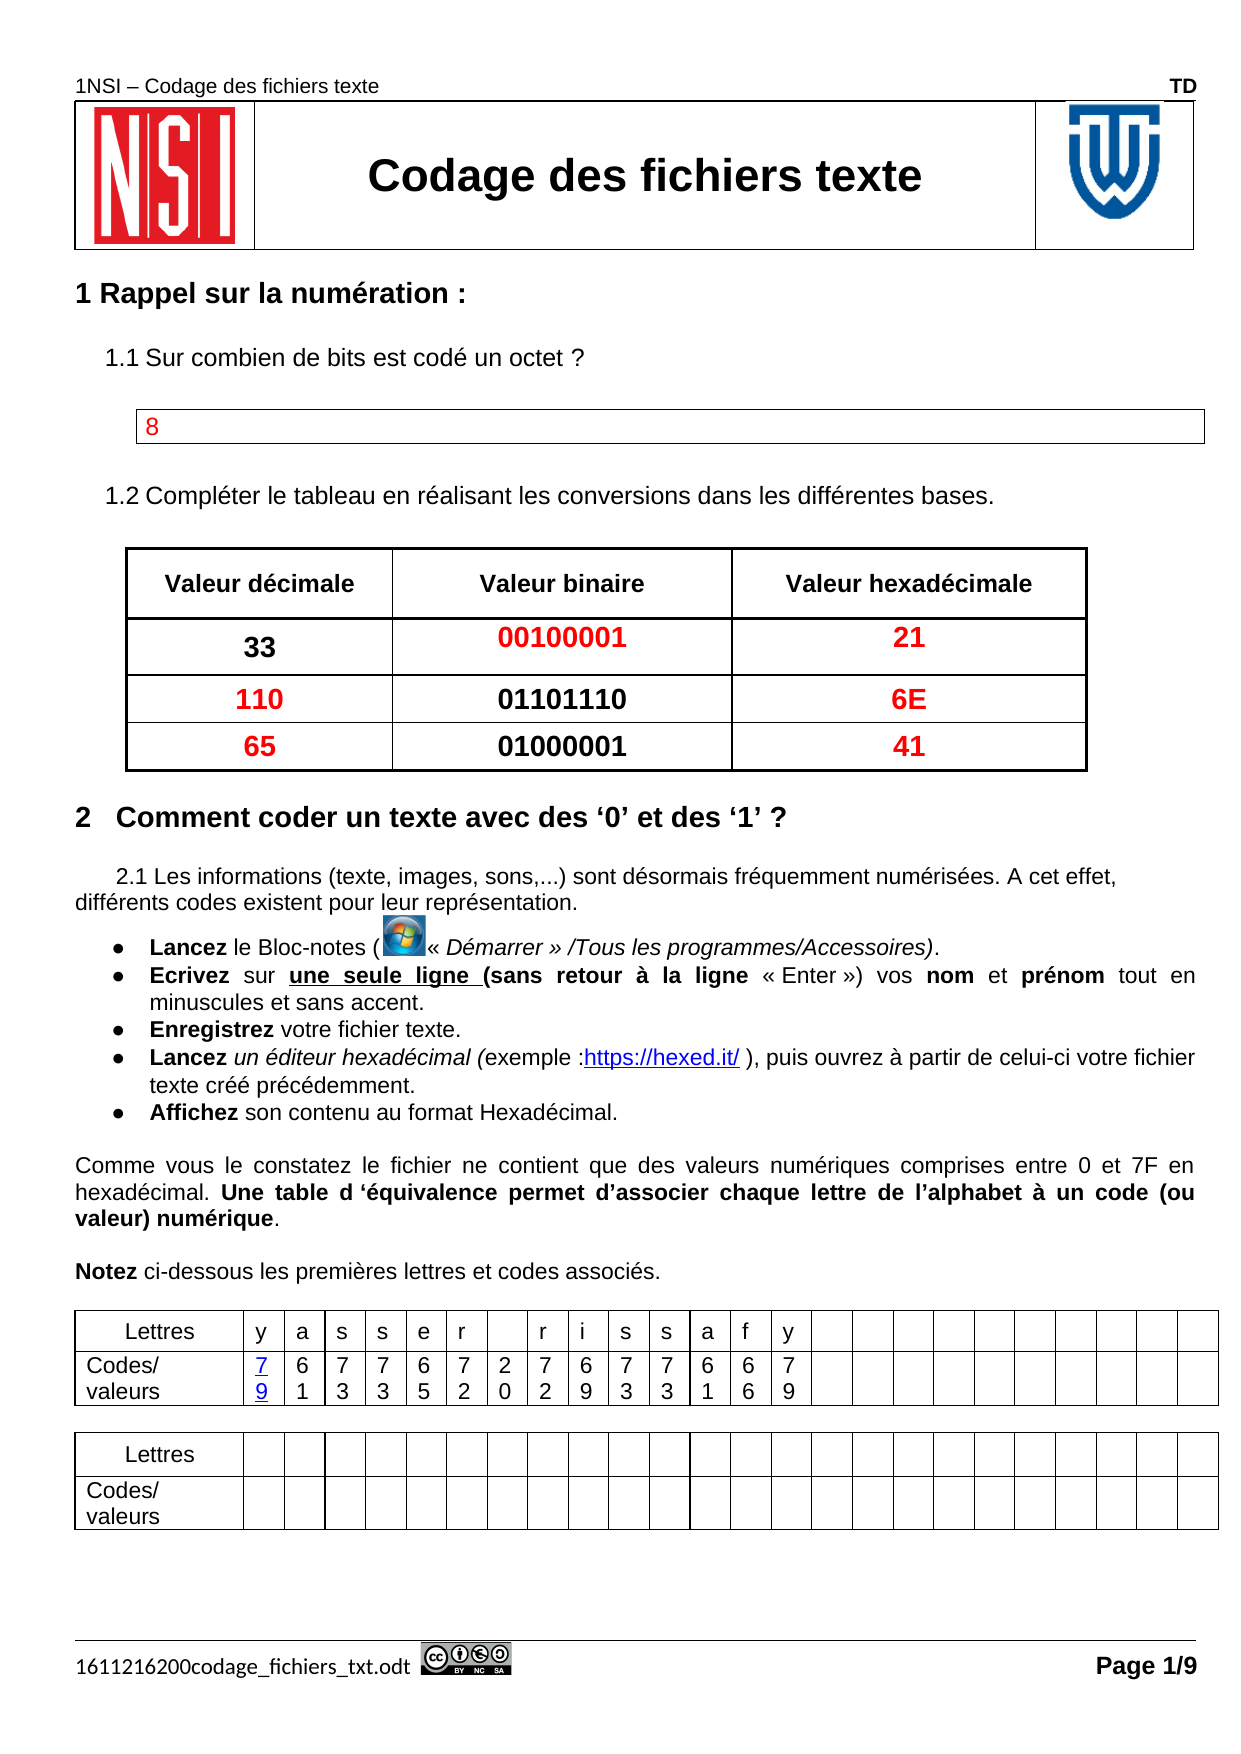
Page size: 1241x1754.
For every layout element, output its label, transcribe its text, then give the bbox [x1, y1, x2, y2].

table_header r [447, 1311, 487, 1351]
table_cell [731, 1477, 771, 1529]
table_cell [244, 1477, 284, 1529]
table_header y [772, 1311, 811, 1351]
table_cell [285, 1477, 324, 1529]
table_cell 20 [488, 1352, 527, 1404]
table_cell 73 [650, 1352, 689, 1404]
table_header [731, 1433, 771, 1476]
table_header [975, 1433, 1014, 1476]
list 8 [137, 410, 1204, 443]
table_cell [1015, 1477, 1055, 1529]
table_cell [934, 1352, 974, 1404]
table_header Lettres [76, 1311, 243, 1351]
table_header [1015, 1311, 1055, 1351]
list Compléter le tableau en réalisant les conversions dans les différentes bases. [104, 481, 1196, 510]
table_header [488, 1433, 527, 1476]
table_header [528, 1433, 568, 1476]
table_cell 73 [326, 1352, 365, 1404]
table_header [488, 1311, 527, 1351]
list Comment coder un texte avec des ‘0’ et des ‘1’ ? [75, 801, 1196, 834]
table_header Valeur hexadécimale [733, 550, 1085, 617]
table_cell [447, 1477, 487, 1529]
table_cell [326, 1477, 365, 1529]
table_cell [934, 1477, 974, 1529]
table_cell 01101110 [393, 676, 731, 721]
table_header Lettres [76, 1433, 243, 1476]
table_cell [772, 1477, 811, 1529]
table_header s [366, 1311, 406, 1351]
table_header Valeur binaire [393, 550, 731, 617]
table_header [609, 1433, 649, 1476]
table_header f [731, 1311, 771, 1351]
table_cell 79 [772, 1352, 811, 1404]
table_cell 65 [128, 723, 392, 769]
table_header [76, 102, 254, 249]
table_cell 72 [447, 1352, 487, 1404]
table_cell [853, 1477, 893, 1529]
table_cell [853, 1352, 893, 1404]
table_header [853, 1311, 893, 1351]
table_header [1036, 102, 1193, 249]
table_cell [366, 1477, 406, 1529]
table_header Valeur décimale [128, 550, 392, 617]
table_cell [1137, 1477, 1177, 1529]
table_cell 6E [733, 676, 1085, 721]
table_cell 66 [731, 1352, 771, 1404]
table_header s [609, 1311, 649, 1351]
table_header [366, 1433, 406, 1476]
table_header [569, 1433, 608, 1476]
table_cell Codes/valeurs [76, 1477, 243, 1529]
table_header [934, 1311, 974, 1351]
table_header [1097, 1433, 1136, 1476]
table_header [691, 1433, 730, 1476]
table_cell [407, 1477, 446, 1529]
table_cell 73 [609, 1352, 649, 1404]
table_header [812, 1433, 852, 1476]
table_header [853, 1433, 893, 1476]
table_header [1178, 1433, 1218, 1476]
table_cell 73 [366, 1352, 406, 1404]
table_cell [1137, 1352, 1177, 1404]
table_cell 69 [569, 1352, 608, 1404]
table_header [772, 1433, 811, 1476]
table_header a [285, 1311, 324, 1351]
table_header s [650, 1311, 689, 1351]
table_cell [975, 1477, 1014, 1529]
table_cell [528, 1477, 568, 1529]
table_cell [975, 1352, 1014, 1404]
table_header [894, 1433, 933, 1476]
table_cell Codes/valeurs [76, 1352, 243, 1404]
text Notez ci-dessous les premières lettres et codes associés. [75, 1258, 1196, 1284]
table_cell [1056, 1352, 1096, 1404]
table_cell 61 [691, 1352, 730, 1404]
table_cell [894, 1352, 933, 1404]
picture [383, 915, 426, 956]
table_cell [812, 1477, 852, 1529]
list Enregistrez votre fichier texte. [112, 1016, 1196, 1043]
table_header [1137, 1433, 1177, 1476]
table_header [407, 1433, 446, 1476]
table_cell 33 [128, 620, 392, 674]
table_header [1056, 1433, 1096, 1476]
table_cell 72 [528, 1352, 568, 1404]
table_header [326, 1433, 365, 1476]
table_cell [1056, 1477, 1096, 1529]
table_cell [894, 1477, 933, 1529]
table_header r [528, 1311, 568, 1351]
table_header [975, 1311, 1014, 1351]
table_header a [691, 1311, 730, 1351]
table_header [244, 1433, 284, 1476]
table_cell 65 [407, 1352, 446, 1404]
table_header y [244, 1311, 284, 1351]
table_cell 110 [128, 676, 392, 721]
table_cell 41 [733, 723, 1085, 769]
table_cell 00100001 [393, 620, 731, 674]
table_header s [326, 1311, 365, 1351]
table_cell [650, 1477, 689, 1529]
table_cell [1097, 1477, 1136, 1529]
picture [420, 1642, 512, 1675]
table_header [934, 1433, 974, 1476]
table_header [1137, 1311, 1177, 1351]
table_cell [569, 1477, 608, 1529]
table_cell 21 [733, 620, 1085, 674]
list Ecrivez sur une seule ligne (sans retour à la ligne « Enter ») vos nom et prénom tout en minuscules et sans accent. [112, 961, 1196, 1016]
table_cell 61 [285, 1352, 324, 1404]
list Lancez le Bloc-notes (« Démarrer » /Tous les programmes/Accessoires). [112, 916, 1196, 961]
table_header [894, 1311, 933, 1351]
text 1 Rappel sur la numération : [75, 276, 1196, 309]
table_cell [488, 1477, 527, 1529]
table_header [1178, 1311, 1218, 1351]
table_cell [691, 1477, 730, 1529]
table_header [1015, 1433, 1055, 1476]
table_cell [1015, 1352, 1055, 1404]
table_header [1097, 1311, 1136, 1351]
table_cell 01000001 [393, 723, 731, 769]
text 2.1 Les informations (texte, images, sons,...) sont désormais fréquemment numérisées. A cet effet, différents codes existent pour leur représentation. [75, 863, 1196, 916]
table_header i [569, 1311, 608, 1351]
table_cell [1178, 1477, 1218, 1529]
table_header e [407, 1311, 446, 1351]
table_cell [1097, 1352, 1136, 1404]
table_cell [812, 1352, 852, 1404]
table_header Codage des fichiers texte [255, 102, 1035, 249]
table_cell [1178, 1352, 1218, 1404]
text Comme vous le constatez le fichier ne contient que des valeurs numériques comprises entre 0 et 7F en hexadécimal. Une table d ‘équivalence permet d’associer chaque lettre de l’alphabet à un code (ou valeur) numérique. [75, 1152, 1196, 1231]
table_header [812, 1311, 852, 1351]
list Sur combien de bits est codé un octet ? [104, 343, 1196, 371]
table_cell [609, 1477, 649, 1529]
table_header [447, 1433, 487, 1476]
table_header [1056, 1311, 1096, 1351]
table_cell 79 [244, 1352, 284, 1404]
list Affichez son contenu au format Hexadécimal. [112, 1098, 1196, 1126]
table_header [285, 1433, 324, 1476]
table_header [650, 1433, 689, 1476]
list Lancez un éditeur hexadécimal (exemple :https://hexed.it/ ), puis ouvrez à partir de celui-ci votre fichier texte créé précédemment. [112, 1043, 1196, 1098]
